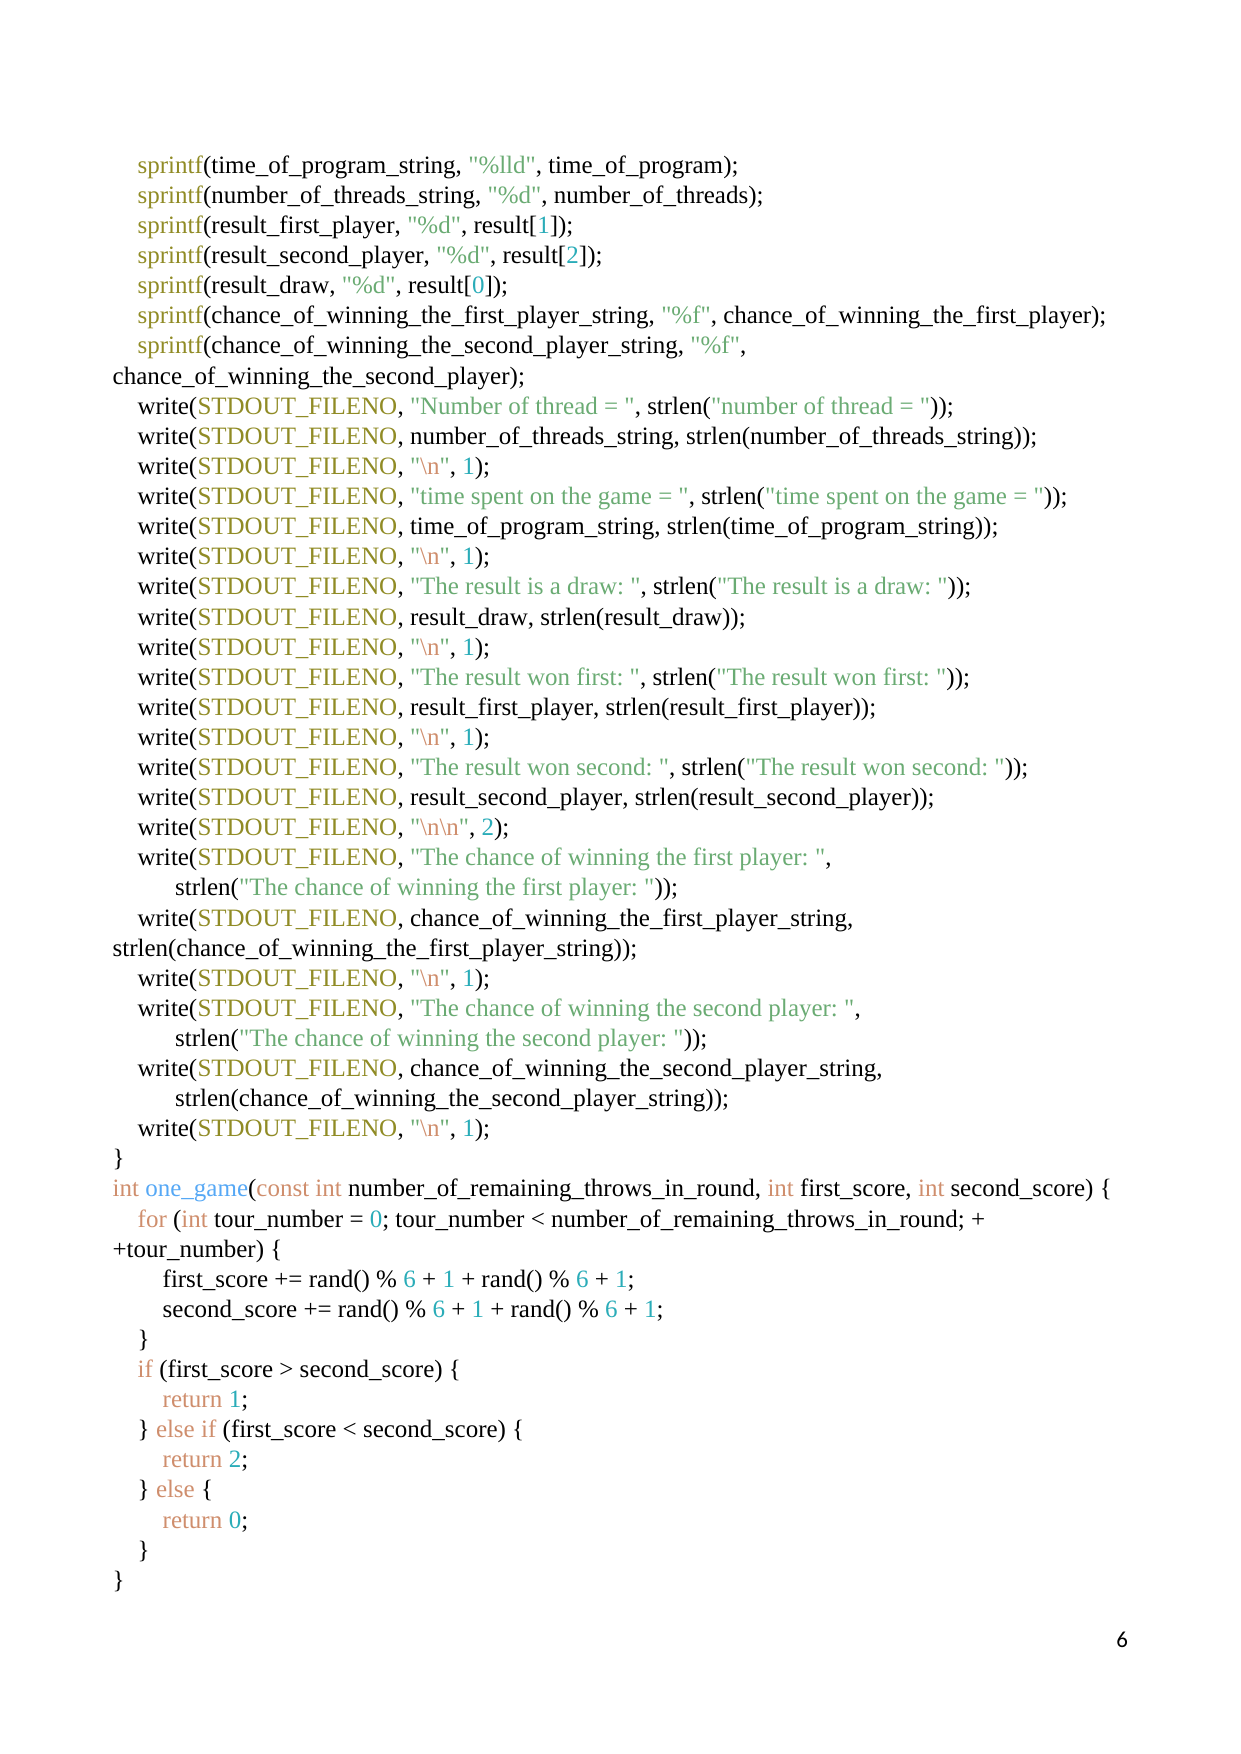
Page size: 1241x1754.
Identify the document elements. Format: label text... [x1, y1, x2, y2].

text } [112, 1565, 1128, 1594]
text sprintf(result_draw, "%d", result[0]); [112, 270, 1128, 299]
text strlen("The chance of winning the second player: ")); [112, 1023, 1128, 1052]
text write(STDOUT_FILENO, "The result is a draw: ", strlen("The result is a draw: ")); [112, 571, 1128, 600]
text write(STDOUT_FILENO, "The chance of winning the first player: ", [112, 842, 1128, 871]
text first_score += rand() % 6 + 1 + rand() % 6 + 1; [112, 1264, 1128, 1293]
text strlen(chance_of_winning_the_second_player_string)); [112, 1083, 1128, 1112]
text return 2; [112, 1444, 1128, 1473]
text for (int tour_number = 0; tour_number < number_of_remaining_throws_in_round; ++tour_number) { [112, 1204, 1128, 1262]
text } [112, 1324, 1128, 1353]
text sprintf(chance_of_winning_the_first_player_string, "%f", chance_of_winning_the_first_player); [112, 301, 1128, 329]
text write(STDOUT_FILENO, "The chance of winning the second player: ", [112, 993, 1128, 1022]
text sprintf(number_of_threads_string, "%d", number_of_threads); [112, 180, 1128, 209]
text write(STDOUT_FILENO, "The result won first: ", strlen("The result won first: ")); [112, 662, 1128, 691]
text write(STDOUT_FILENO, "\n", 1); [112, 963, 1128, 992]
text strlen("The chance of winning the first player: ")); [112, 872, 1128, 901]
text write(STDOUT_FILENO, chance_of_winning_the_first_player_string, strlen(chance_of_winning_the_first_player_string)); [112, 903, 1128, 961]
text } [112, 1535, 1128, 1563]
text second_score += rand() % 6 + 1 + rand() % 6 + 1; [112, 1294, 1128, 1323]
text sprintf(chance_of_winning_the_second_player_string, "%f", chance_of_winning_the_second_player); [112, 331, 1128, 389]
text } else { [112, 1474, 1128, 1503]
text write(STDOUT_FILENO, "time spent on the game = ", strlen("time spent on the game = ")); [112, 481, 1128, 510]
text write(STDOUT_FILENO, "\n", 1); [112, 1113, 1128, 1142]
text write(STDOUT_FILENO, "\n", 1); [112, 632, 1128, 660]
text write(STDOUT_FILENO, "\n", 1); [112, 451, 1128, 480]
text if (first_score > second_score) { [112, 1354, 1128, 1383]
text } [112, 1143, 1128, 1172]
text write(STDOUT_FILENO, result_second_player, strlen(result_second_player)); [112, 782, 1128, 811]
text sprintf(result_first_player, "%d", result[1]); [112, 210, 1128, 239]
text write(STDOUT_FILENO, result_first_player, strlen(result_first_player)); [112, 692, 1128, 721]
text write(STDOUT_FILENO, result_draw, strlen(result_draw)); [112, 602, 1128, 630]
text write(STDOUT_FILENO, "\n\n", 2); [112, 812, 1128, 841]
text return 0; [112, 1505, 1128, 1533]
text int one_game(const int number_of_remaining_throws_in_round, int first_score, int second_score) { [112, 1173, 1128, 1202]
text } else if (first_score < second_score) { [112, 1414, 1128, 1443]
text return 1; [112, 1384, 1128, 1413]
text write(STDOUT_FILENO, "Number of thread = ", strlen("number of thread = ")); [112, 391, 1128, 419]
text write(STDOUT_FILENO, number_of_threads_string, strlen(number_of_threads_string)); [112, 421, 1128, 450]
text sprintf(time_of_program_string, "%lld", time_of_program); [112, 150, 1128, 179]
text write(STDOUT_FILENO, "\n", 1); [112, 541, 1128, 570]
text write(STDOUT_FILENO, chance_of_winning_the_second_player_string, [112, 1053, 1128, 1082]
text write(STDOUT_FILENO, "\n", 1); [112, 722, 1128, 751]
text write(STDOUT_FILENO, "The result won second: ", strlen("The result won second: ")); [112, 752, 1128, 781]
text sprintf(result_second_player, "%d", result[2]); [112, 240, 1128, 269]
text write(STDOUT_FILENO, time_of_program_string, strlen(time_of_program_string)); [112, 511, 1128, 540]
